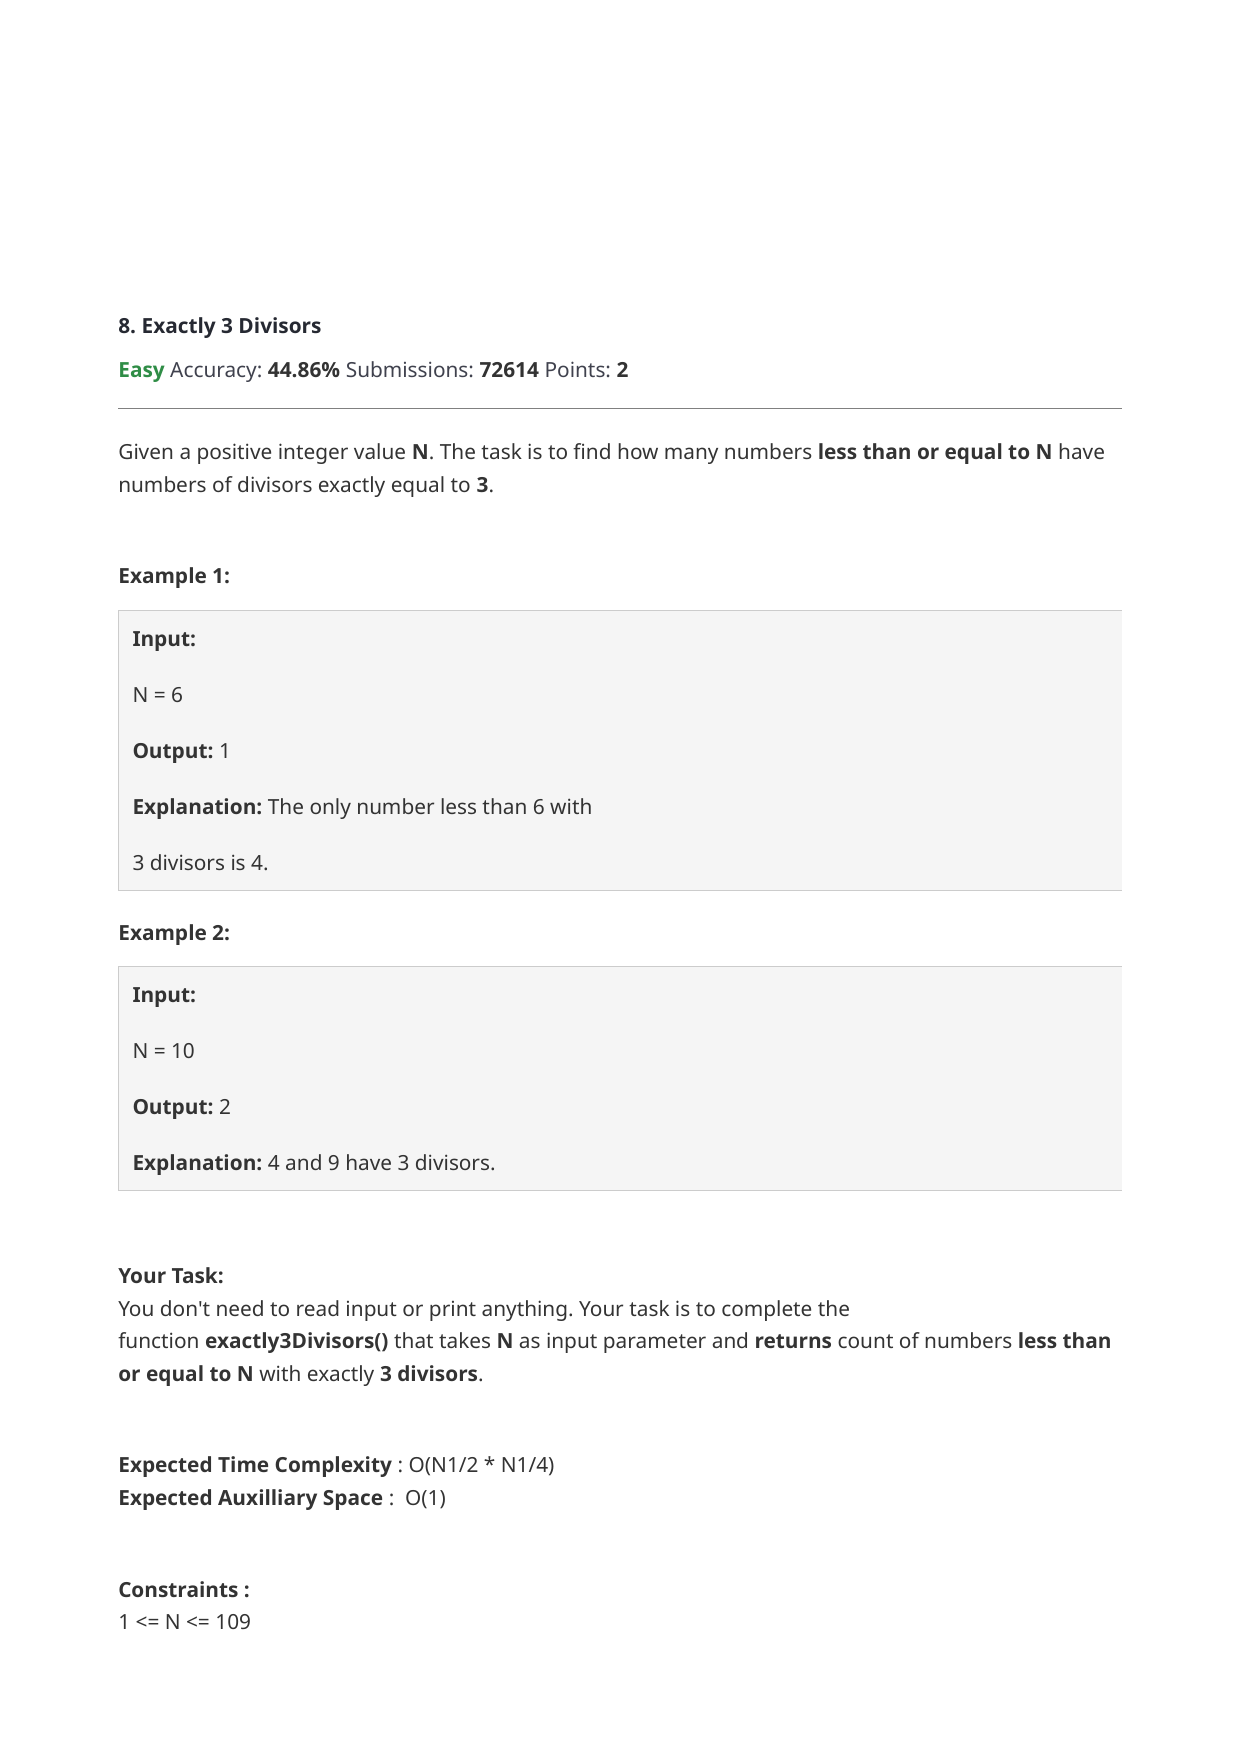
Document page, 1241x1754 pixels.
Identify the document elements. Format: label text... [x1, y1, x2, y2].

text N = 6 [119, 666, 1122, 708]
text 3 divisors is 4. [119, 833, 1122, 890]
text Explanation: 4 and 9 have 3 divisors. [119, 1134, 1122, 1190]
text Input: [119, 967, 1122, 1009]
text Example 2: [118, 918, 1122, 946]
text 8. Exactly 3 Divisors [118, 311, 1122, 339]
text Output: 1 [119, 722, 1122, 764]
text Given a positive integer value N. The task is to find how many numbers less than or equal to N have numbers of divisors exactly equal to 3. [118, 437, 1122, 498]
text Your Task: You don't need to read input or print anything. Your task is to complete the function exactly3Divisors() that takes N as input parameter and returns count of numbers less than or equal to N with exactly 3 divisors. [118, 1261, 1122, 1388]
text Output: 2 [119, 1078, 1122, 1121]
text Easy Accuracy: 44.86% Submissions: 72614 Points: 2 [118, 355, 1099, 383]
text Explanation: The only number less than 6 with [119, 778, 1122, 820]
text N = 10 [119, 1022, 1122, 1064]
text Expected Time Complexity : O(N1/2 * N1/4) Expected Auxilliary Space : O(1) [118, 1451, 1122, 1512]
text Constraints : 1 <= N <= 109 [118, 1575, 1122, 1636]
text Input: [119, 611, 1122, 652]
text Example 1: [118, 562, 1122, 590]
